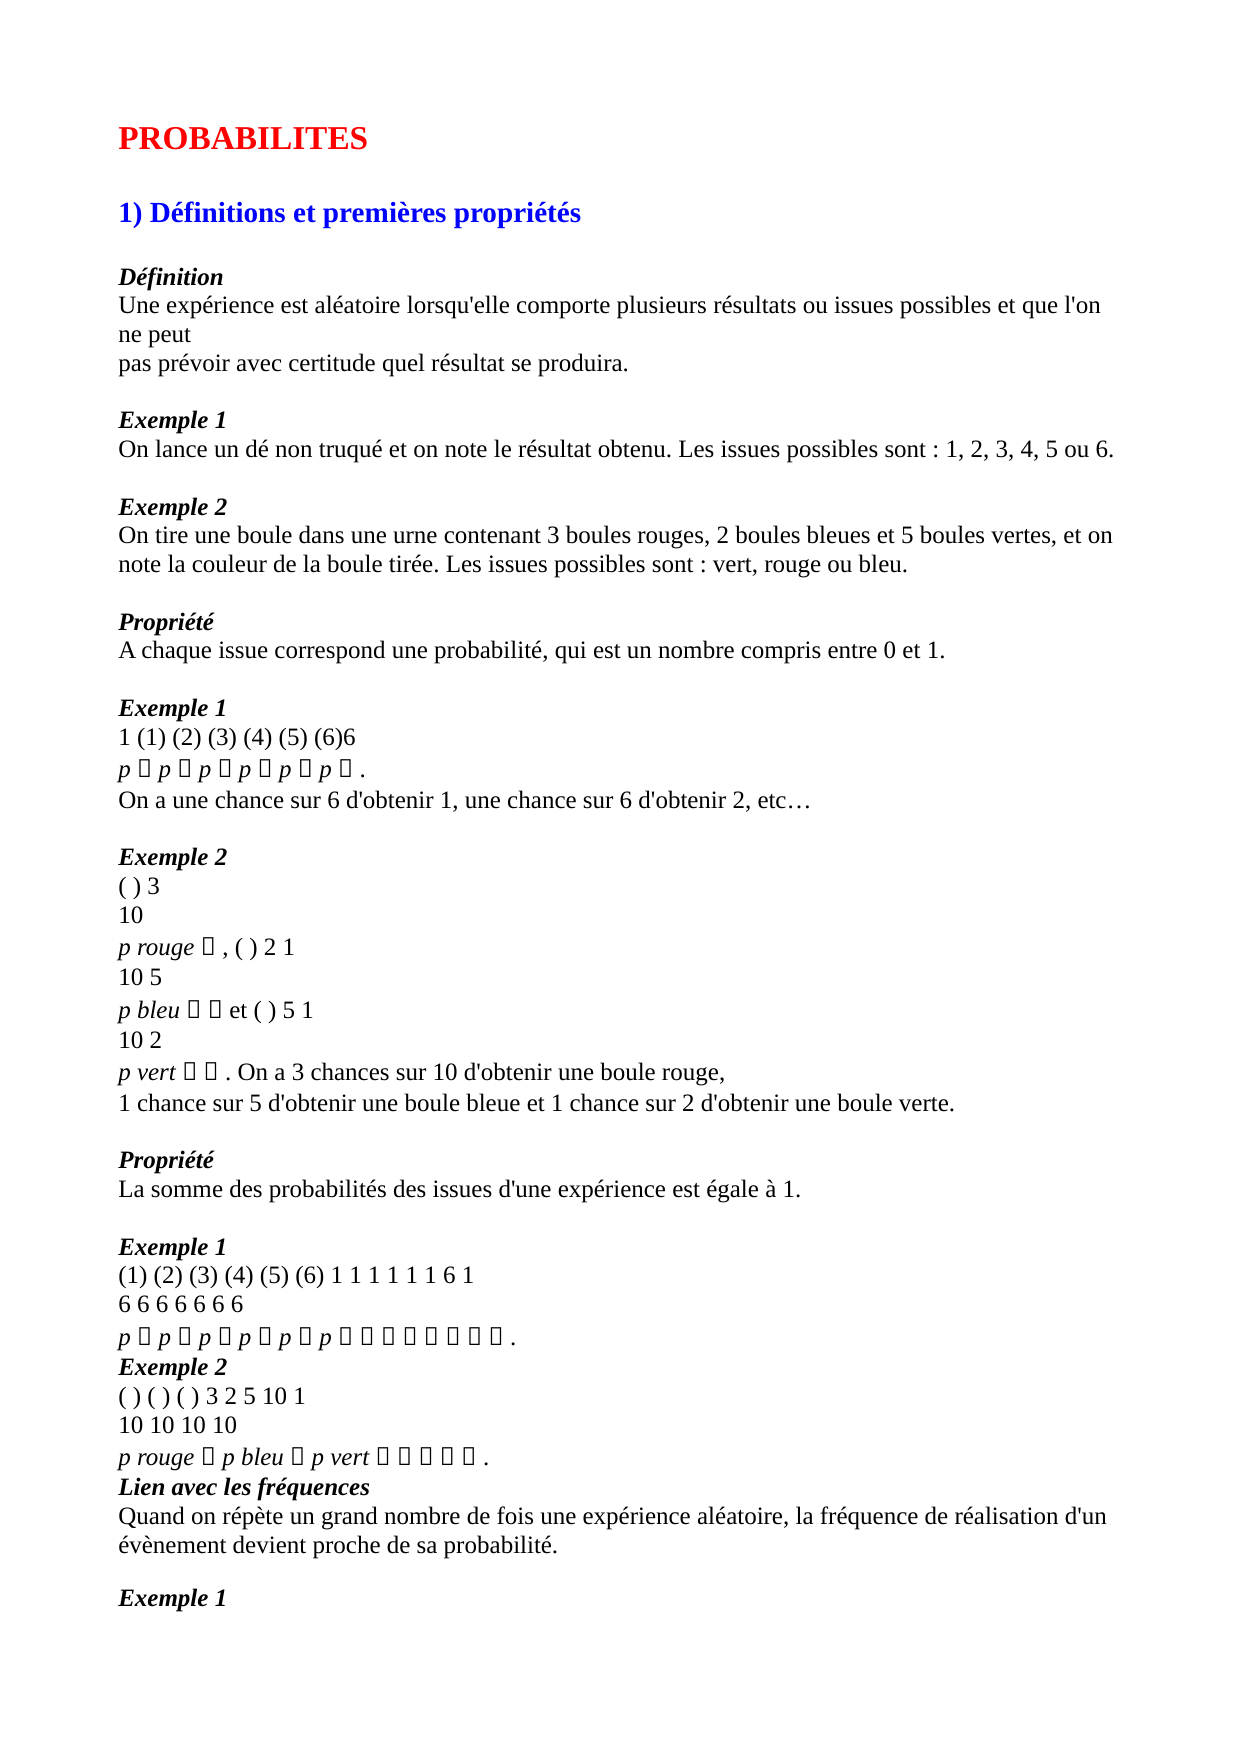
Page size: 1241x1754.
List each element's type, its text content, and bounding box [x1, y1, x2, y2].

text Exemple 2 [118, 492, 1122, 521]
text ( ) ( ) ( ) 3 2 5 10 1 [118, 1381, 1122, 1410]
text p bleu   et ( ) 5 1 [118, 991, 1122, 1025]
text A chaque issue correspond une probabilité, qui est un nombre compris entre 0 et 1. [118, 636, 1122, 664]
text pas prévoir avec certitude quel résultat se produira. [118, 348, 1122, 377]
text Exemple 2 [118, 842, 1122, 871]
text On lance un dé non truqué et on note le résultat obtenu. Les issues possibles sont : 1, 2, 3, 4, 5 ou 6. [118, 434, 1122, 463]
text 10 10 10 10 [118, 1410, 1122, 1438]
text évènement devient proche de sa probabilité. [118, 1530, 1122, 1559]
text Exemple 1 [118, 406, 1122, 434]
text 10 [118, 900, 1122, 928]
text Lien avec les fréquences [118, 1472, 1122, 1501]
text Définition [118, 262, 1122, 291]
text 1 chance sur 5 d'obtenir une boule bleue et 1 chance sur 2 d'obtenir une boule verte. [118, 1088, 1122, 1117]
text Exemple 1 [118, 693, 1122, 722]
text p rouge  p bleu  p vert      . [118, 1438, 1122, 1472]
text On tire une boule dans une urne contenant 3 boules rouges, 2 boules bleues et 5 boules vertes, et on note la couleur de la boule tirée. Les issues possibles sont : vert, rouge ou bleu. [118, 521, 1122, 578]
text p  p  p  p  p  p  . [118, 751, 1122, 785]
text Exemple 2 [118, 1352, 1122, 1381]
text PROBABILITES [118, 118, 1122, 156]
text Exemple 1 [118, 1232, 1122, 1261]
text 6 6 6 6 6 6 6 [118, 1289, 1122, 1318]
text Propriété [118, 1146, 1122, 1174]
text La somme des probabilités des issues d'une expérience est égale à 1. [118, 1174, 1122, 1203]
text Une expérience est aléatoire lorsqu'elle comporte plusieurs résultats ou issues possibles et que l'on ne peut [118, 291, 1122, 348]
text (1) (2) (3) (4) (5) (6) 1 1 1 1 1 1 6 1 [118, 1261, 1122, 1289]
text Exemple 1 [118, 1583, 1122, 1612]
text On a une chance sur 6 d'obtenir 1, une chance sur 6 d'obtenir 2, etc… [118, 785, 1122, 813]
text p vert   . On a 3 chances sur 10 d'obtenir une boule rouge, [118, 1054, 1122, 1088]
text Quand on répète un grand nombre de fois une expérience aléatoire, la fréquence de réalisation d'un [118, 1501, 1122, 1530]
text ( ) 3 [118, 871, 1122, 900]
text p  p  p  p  p  p         . [118, 1318, 1122, 1352]
text 1) Définitions et premières propriétés [118, 195, 1122, 228]
text 10 2 [118, 1025, 1122, 1054]
text 10 5 [118, 962, 1122, 991]
text Propriété [118, 607, 1122, 636]
text 1 (1) (2) (3) (4) (5) (6)6 [118, 722, 1122, 751]
text p rouge  , ( ) 2 1 [118, 928, 1122, 962]
